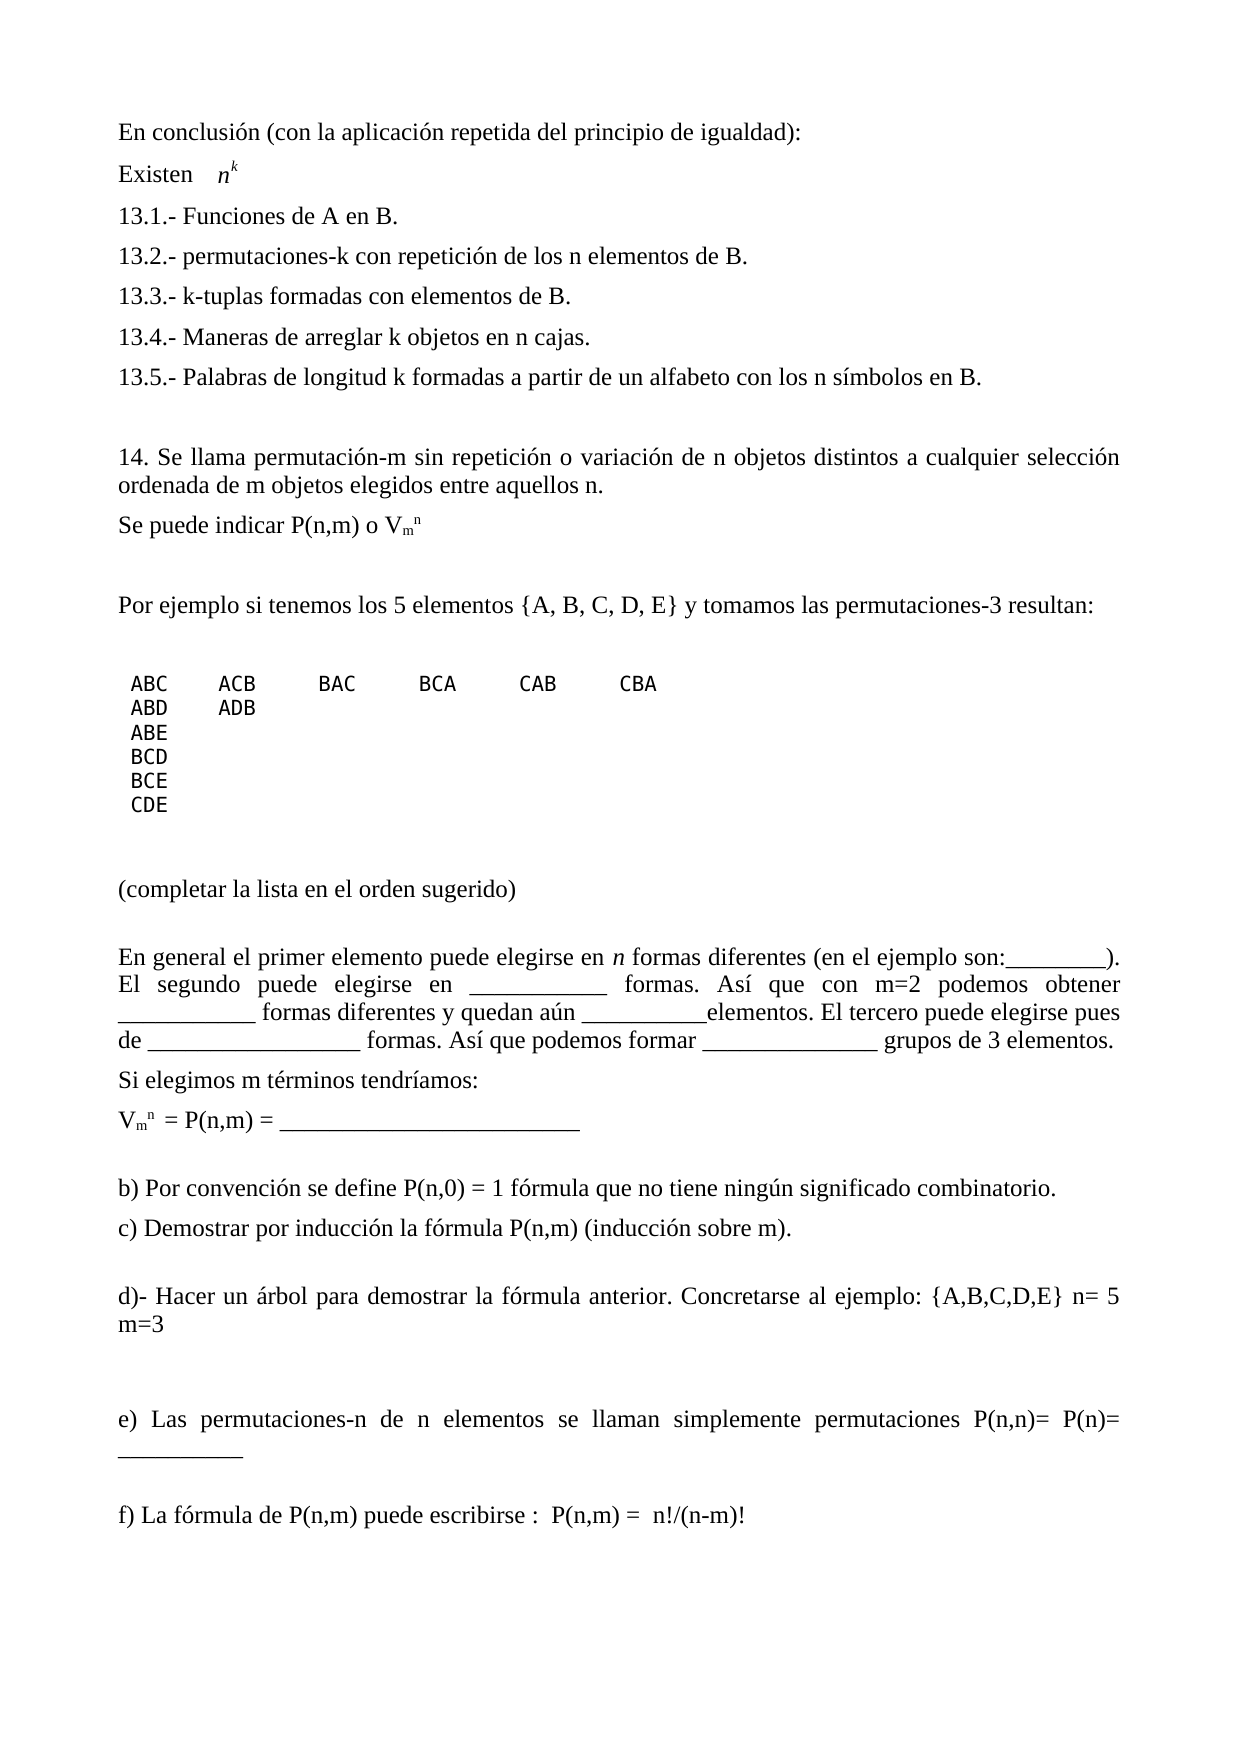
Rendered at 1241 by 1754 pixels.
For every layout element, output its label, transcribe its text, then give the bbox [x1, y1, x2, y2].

text 13.1.- Funciones de A en B. [118, 202, 1121, 230]
text d)- Hacer un árbol para demostrar la fórmula anterior. Concretarse al ejemplo: {A,B,C,D,E} n= 5 m=3 [118, 1254, 1121, 1338]
text CDE [118, 793, 1121, 818]
text 14. Se llama permutación-m sin repetición o variación de n objetos distintos a cualquier selección ordenada de m objetos elegidos entre aquellos n. [118, 443, 1121, 499]
text 13.4.- Maneras de arreglar k objetos en n cajas. [118, 323, 1121, 350]
text Si elegimos m términos tendríamos: [118, 1066, 1121, 1094]
text f) La fórmula de P(n,m) puede escribirse : P(n,m) = n!/(n-m)! [118, 1473, 1121, 1529]
text En conclusión (con la aplicación repetida del principio de igualdad): [118, 118, 1121, 146]
text ABC ACB BAC BCA CAB CBA [118, 672, 1121, 696]
text Por ejemplo si tenemos los 5 elementos {A, B, C, D, E} y tomamos las permutaciones-3 resultan: [118, 592, 1121, 619]
text Vmn = P(n,m) = ________________________ [118, 1106, 1121, 1134]
text 13.5.- Palabras de longitud k formadas a partir de un alfabeto con los n símbolos en B. [118, 363, 1121, 391]
text Existen [118, 158, 1121, 189]
text Se puede indicar P(n,m) o Vmn [118, 511, 1121, 539]
text ABD ADB [118, 696, 1121, 721]
text BCD [118, 745, 1121, 769]
text 13.2.- permutaciones-k con repetición de los n elementos de B. [118, 242, 1121, 270]
text e) Las permutaciones-n de n elementos se llaman simplemente permutaciones P(n,n)= P(n)= __________ [118, 1350, 1121, 1461]
text (completar la lista en el orden sugerido) [118, 847, 1121, 902]
text BCE [118, 769, 1121, 793]
text b) Por convención se define P(n,0) = 1 fórmula que no tiene ningún significado combinatorio. [118, 1146, 1121, 1202]
text ABE [118, 721, 1121, 745]
text En general el primer elemento puede elegirse en n formas diferentes (en el ejemplo son:________). El segundo puede elegirse en ___________ formas. Así que con m=2 podemos obtener ___________ formas diferentes y quedan aún __________elementos. El tercero puede elegirse pues de _________________ formas. Así que podemos formar ______________ grupos de 3 elementos. [118, 915, 1121, 1053]
text c) Demostrar por inducción la fórmula P(n,m) (inducción sobre m). [118, 1214, 1121, 1242]
text 13.3.- k-tuplas formadas con elementos de B. [118, 282, 1121, 310]
